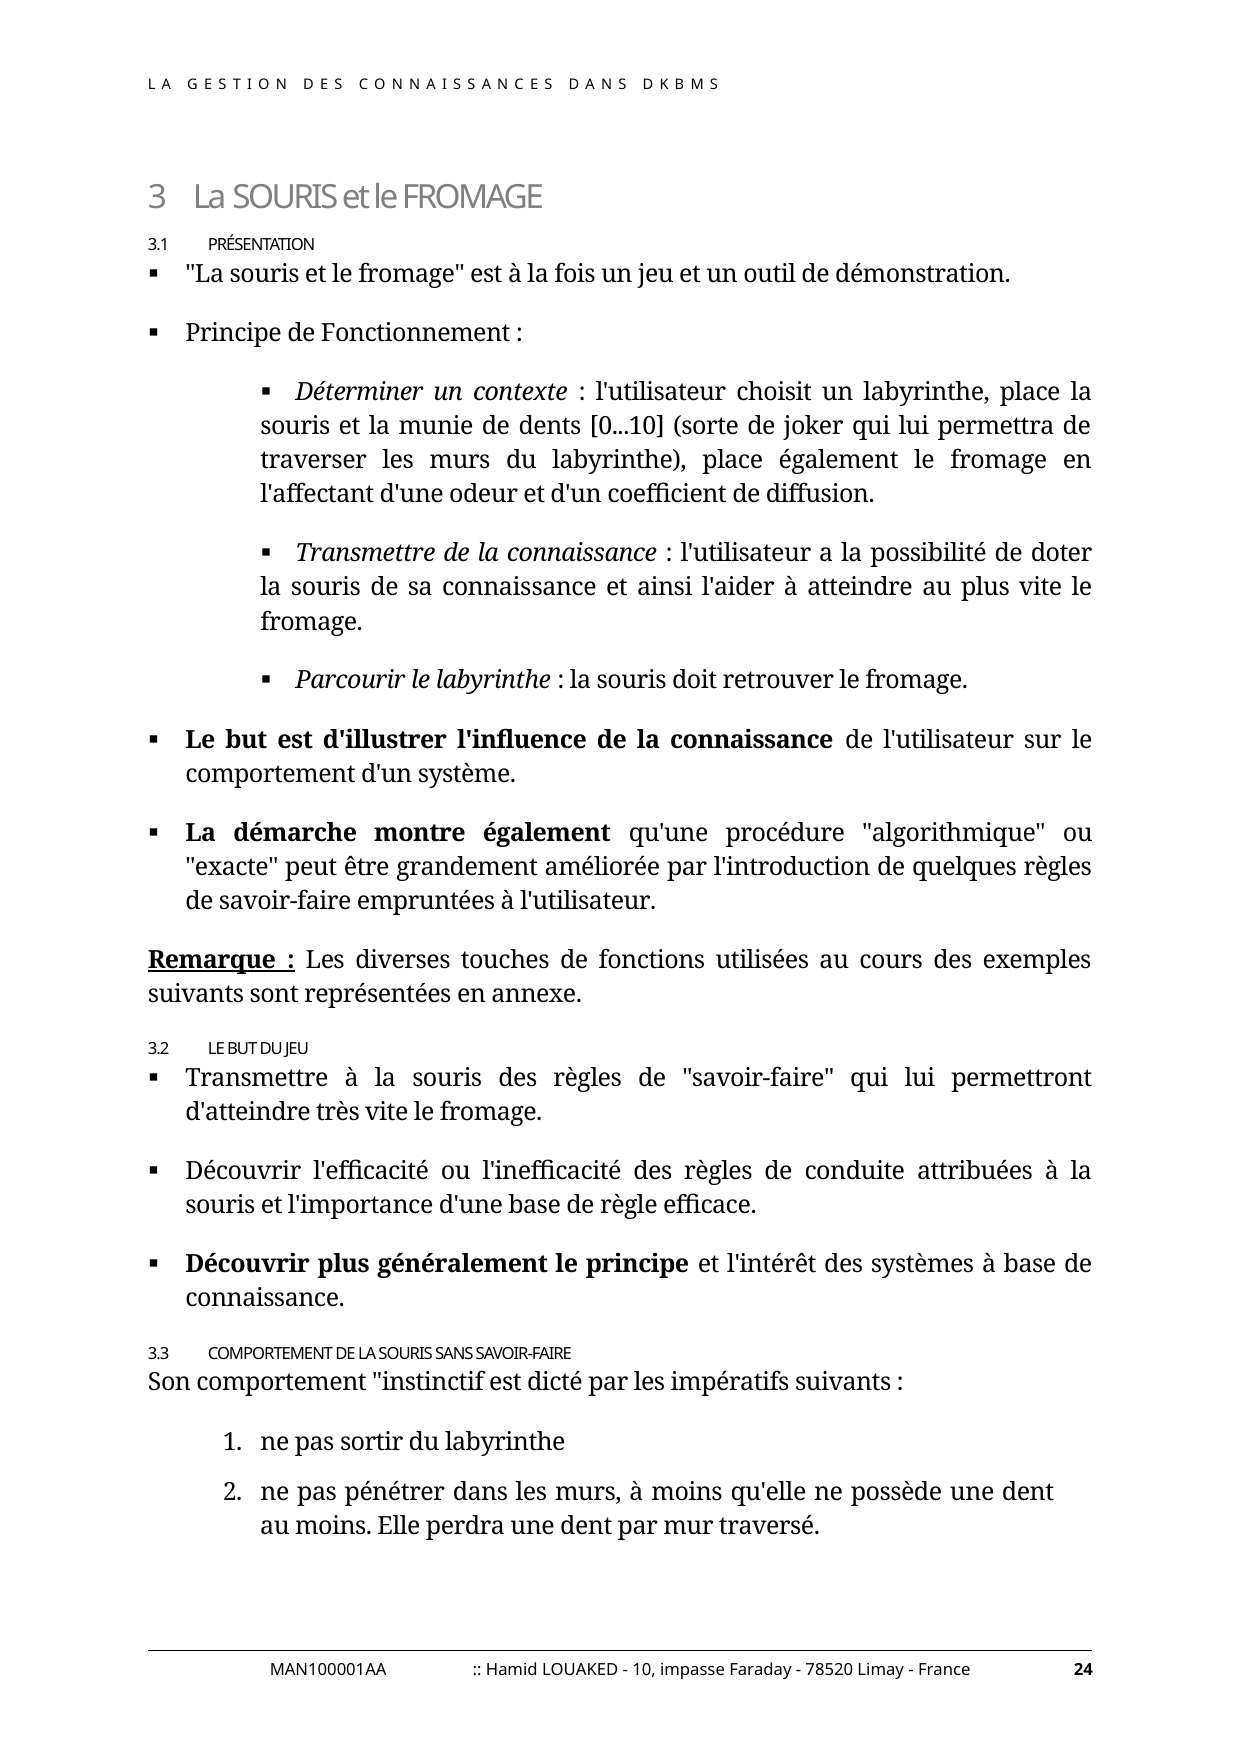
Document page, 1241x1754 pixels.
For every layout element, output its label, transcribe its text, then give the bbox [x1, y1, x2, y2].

subtitle PRÉSENTATION [148, 231, 1092, 256]
list Parcourir le labyrinthe : la souris doit retrouver le fromage. [260, 662, 1092, 696]
list Déterminer un contexte : l'utilisateur choisit un labyrinthe, place la souris et la munie de dents [0...10] (sorte de joker qui lui permettra de traverser les murs du labyrinthe), place également le fromage en l'affectant d'une odeur et d'un coefficient de diffusion. [260, 374, 1092, 510]
subtitle La SOURIS et le FROMAGE [148, 173, 1092, 218]
list "La souris et le fromage" est à la fois un jeu et un outil de démonstration. [148, 256, 1092, 290]
subtitle LE BUT DU JEU [148, 1035, 1092, 1060]
subtitle COMPORTEMENT DE LA SOURIS SANS SAVOIR-FAIRE [148, 1339, 1092, 1364]
list Principe de Fonctionnement : [148, 315, 1092, 349]
list Découvrir plus généralement le principe et l'intérêt des systèmes à base de connaissance. [148, 1246, 1092, 1314]
list Transmettre de la connaissance : l'utilisateur a la possibilité de doter la souris de sa connais­sance et ainsi l'aider à atteindre au plus vite le fromage. [260, 535, 1092, 637]
text Remarque : Les diverses touches de fonctions utilisées au cours des exemples suivants sont représentées en annexe. [148, 942, 1092, 1010]
list Transmettre à la souris des règles de "savoir-faire" qui lui permettront d'atteindre très vite le fromage. [148, 1060, 1092, 1128]
list La démarche montre également qu'une procédure "algorithmique" ou "exacte" peut être grandement améliorée par l'introduction de quelques règles de savoir-faire empruntées à l'utilisateur. [148, 814, 1092, 917]
list Découvrir l'efficacité ou l'inefficacité des règles de conduite attribuées à la souris et l'importance d'une base de règle efficace. [148, 1153, 1092, 1221]
list ne pas sortir du labyrinthe [223, 1423, 1055, 1457]
list ne pas pénétrer dans les murs, à moins qu'elle ne possède une dent au moins. Elle perdra une dent par mur traversé. [223, 1474, 1055, 1542]
list Le but est d'illustrer l'influence de la connaissance de l'utilisateur sur le comportement d'un système. [148, 721, 1092, 789]
text Son comportement "instinctif est dicté par les impératifs suivants : [148, 1364, 1092, 1398]
